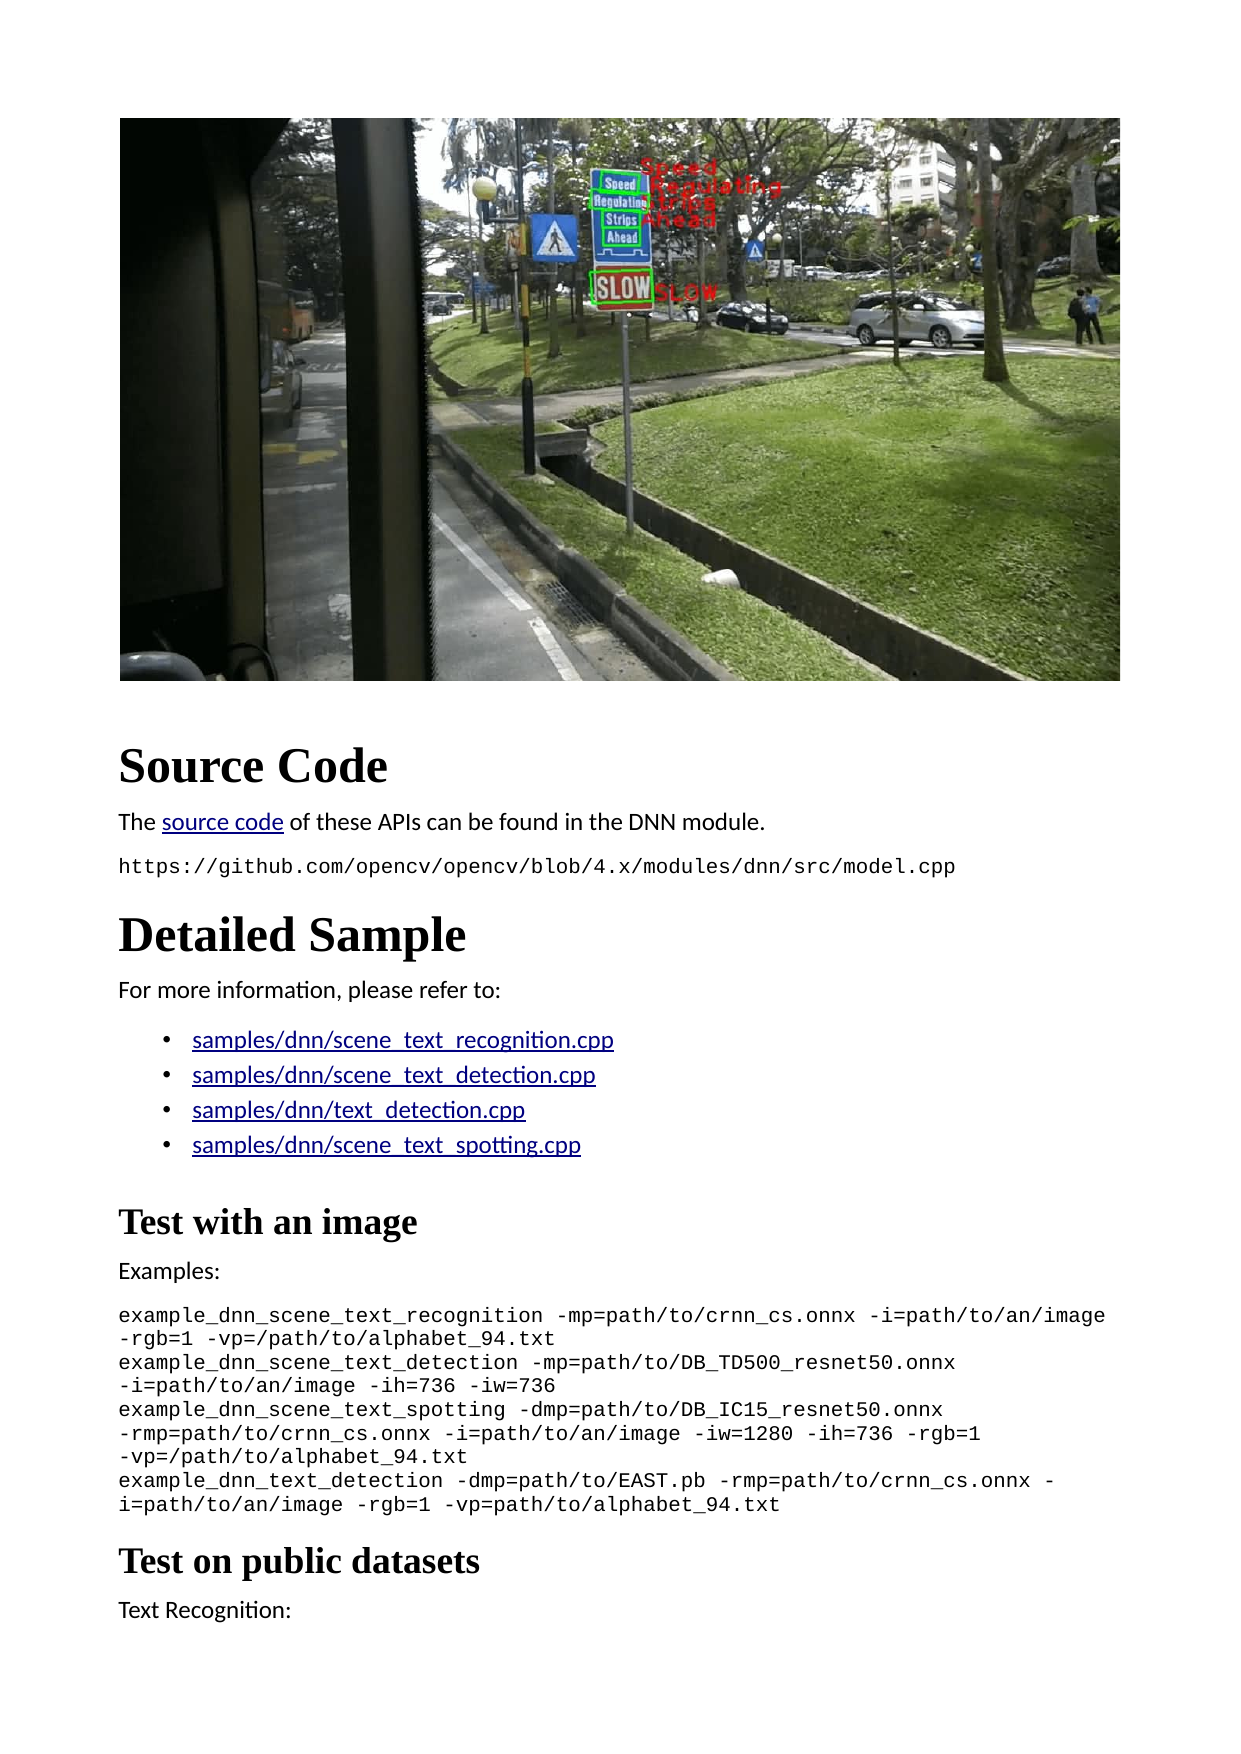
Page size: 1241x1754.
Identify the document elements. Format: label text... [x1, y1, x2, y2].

subtitle Test on public datasets [118, 1538, 1122, 1581]
text https://github.com/opencv/opencv/blob/4.x/modules/dnn/src/model.cpp [118, 856, 1122, 879]
text example_dnn_scene_text_recognition -mp=path/to/crnn_cs.onnx -i=path/to/an/image -rgb=1 -vp=/path/to/alphabet_94.txt [118, 1304, 1122, 1352]
list samples/dnn/scene_text_spotting.cpp [162, 1129, 1122, 1159]
subtitle Source Code [118, 736, 1122, 794]
picture [120, 118, 1121, 681]
list samples/dnn/scene_text_recognition.cpp [162, 1024, 1122, 1054]
text The source code of these APIs can be found in the DNN module. [118, 806, 1122, 837]
text example_dnn_scene_text_detection -mp=path/to/DB_TD500_resnet50.onnx -i=path/to/an/image -ih=736 -iw=736 [118, 1352, 1122, 1399]
text Examples: [118, 1255, 1122, 1286]
list samples/dnn/text_detection.cpp [162, 1094, 1122, 1124]
text example_dnn_scene_text_spotting -dmp=path/to/DB_IC15_resnet50.onnx -rmp=path/to/crnn_cs.onnx -i=path/to/an/image -iw=1280 -ih=736 -rgb=1 -vp=/path/to/alphabet_94.txt [118, 1399, 1122, 1470]
text For more information, please refer to: [118, 974, 1122, 1005]
subtitle Detailed Sample [118, 904, 1122, 962]
text Text Recognition: [118, 1594, 1122, 1624]
text example_dnn_text_detection -dmp=path/to/EAST.pb -rmp=path/to/crnn_cs.onnx -i=path/to/an/image -rgb=1 -vp=path/to/alphabet_94.txt [118, 1470, 1122, 1517]
list samples/dnn/scene_text_detection.cpp [162, 1059, 1122, 1089]
subtitle Test with an image [118, 1199, 1122, 1242]
